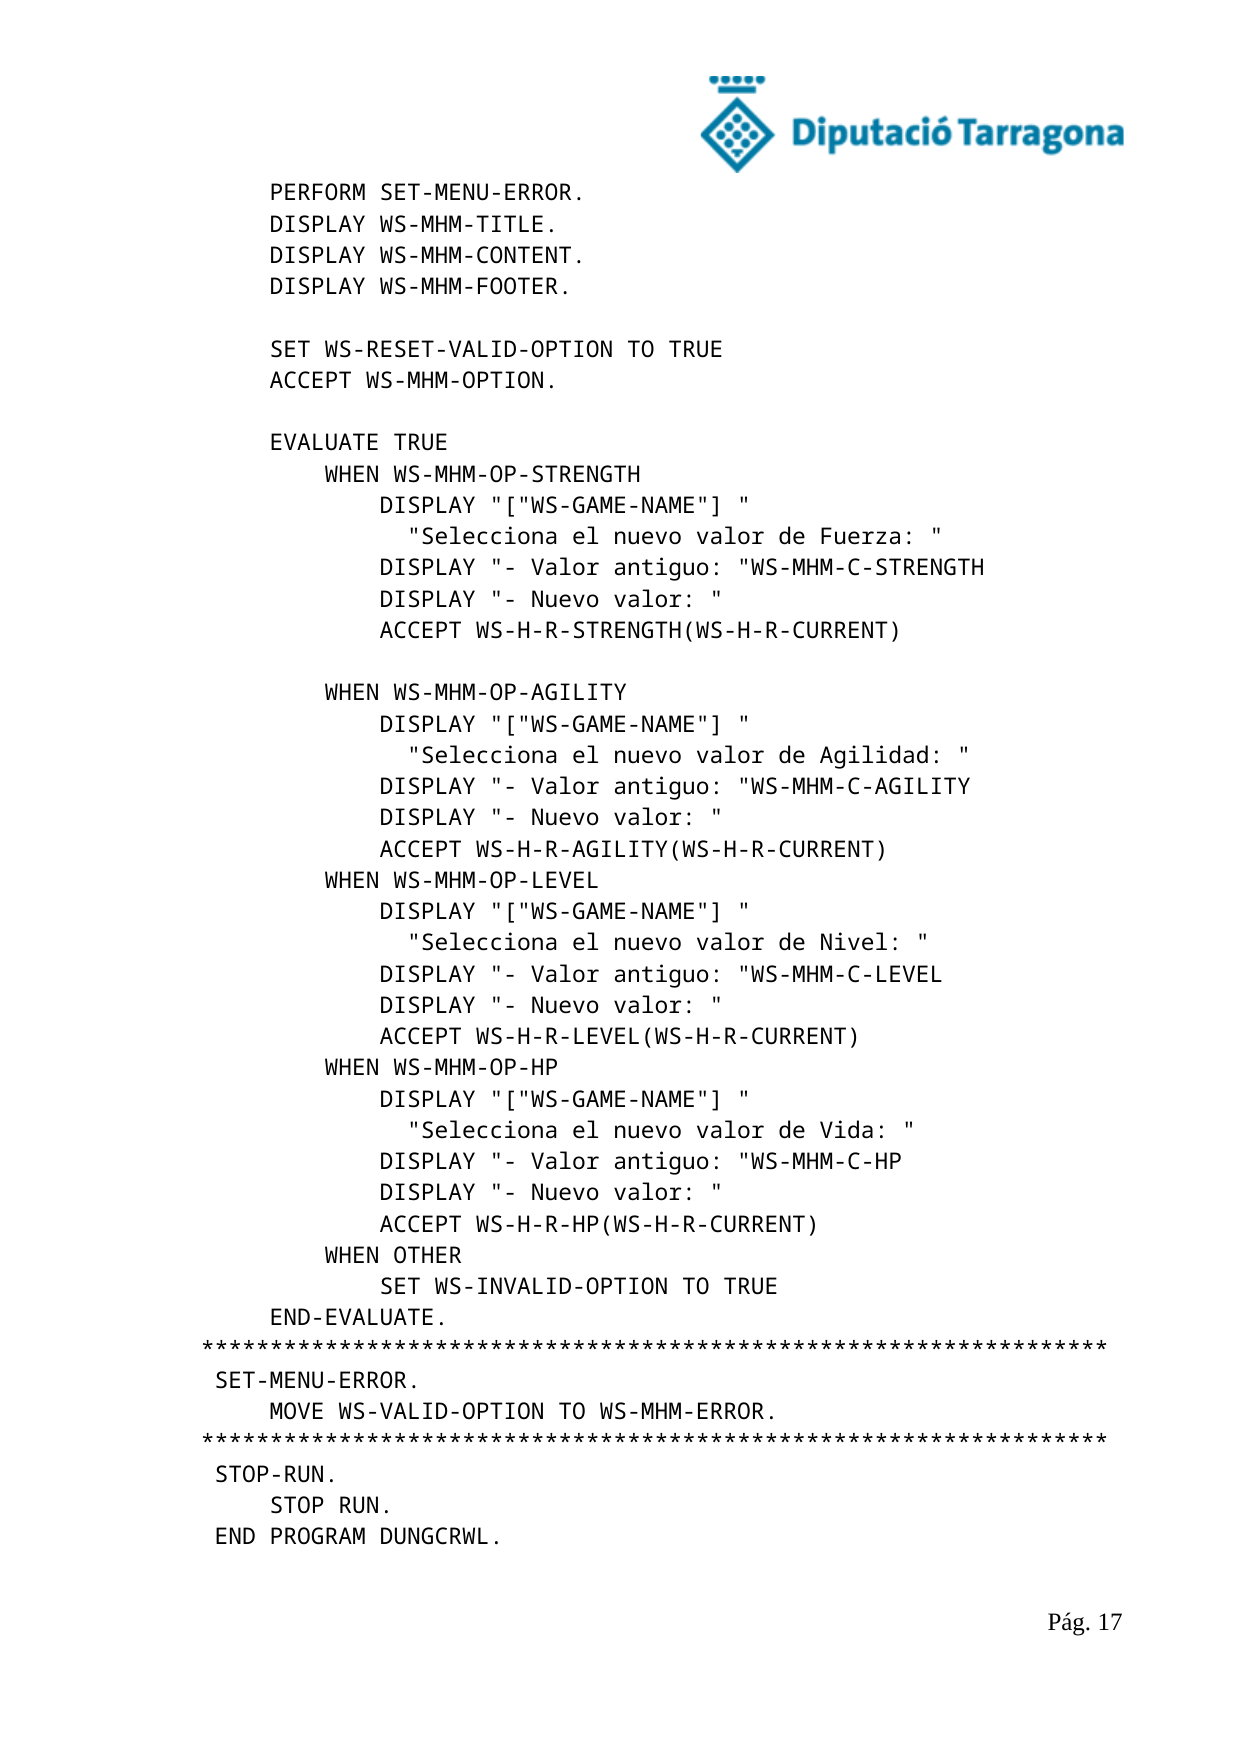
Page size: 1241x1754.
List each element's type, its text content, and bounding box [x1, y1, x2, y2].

text WHEN WS-MHM-OP-HP [118, 1051, 1122, 1083]
text "Selecciona el nuevo valor de Agilidad: " [118, 739, 1122, 770]
text ****************************************************************** [118, 1333, 1122, 1364]
picture [700, 76, 1124, 173]
text ACCEPT WS-H-R-STRENGTH(WS-H-R-CURRENT) [118, 614, 1122, 645]
text ACCEPT WS-MHM-OPTION. [118, 364, 1122, 395]
text DISPLAY "- Valor antiguo: "WS-MHM-C-STRENGTH [118, 551, 1122, 583]
text END-EVALUATE. [118, 1301, 1122, 1333]
text WHEN WS-MHM-OP-STRENGTH [118, 458, 1122, 489]
text "Selecciona el nuevo valor de Vida: " [118, 1114, 1122, 1145]
text SET-MENU-ERROR. [118, 1364, 1122, 1395]
text DISPLAY "["WS-GAME-NAME"] " [118, 708, 1122, 739]
text DISPLAY WS-MHM-TITLE. [118, 208, 1122, 239]
text "Selecciona el nuevo valor de Fuerza: " [118, 520, 1122, 551]
text SET WS-INVALID-OPTION TO TRUE [118, 1270, 1122, 1301]
text ACCEPT WS-H-R-AGILITY(WS-H-R-CURRENT) [118, 833, 1122, 864]
text DISPLAY "- Nuevo valor: " [118, 1176, 1122, 1208]
text STOP RUN. [118, 1489, 1122, 1520]
text DISPLAY "- Nuevo valor: " [118, 583, 1122, 614]
text STOP-RUN. [118, 1458, 1122, 1489]
text WHEN WS-MHM-OP-LEVEL [118, 864, 1122, 895]
text WHEN OTHER [118, 1239, 1122, 1270]
text ACCEPT WS-H-R-HP(WS-H-R-CURRENT) [118, 1208, 1122, 1239]
text MOVE WS-VALID-OPTION TO WS-MHM-ERROR. [118, 1395, 1122, 1426]
text DISPLAY WS-MHM-FOOTER. [118, 270, 1122, 301]
text DISPLAY "["WS-GAME-NAME"] " [118, 489, 1122, 520]
text DISPLAY "- Valor antiguo: "WS-MHM-C-LEVEL [118, 958, 1122, 989]
text "Selecciona el nuevo valor de Nivel: " [118, 926, 1122, 958]
text DISPLAY "- Valor antiguo: "WS-MHM-C-AGILITY [118, 770, 1122, 801]
text DISPLAY "- Nuevo valor: " [118, 801, 1122, 833]
text SET WS-RESET-VALID-OPTION TO TRUE [118, 333, 1122, 364]
text DISPLAY "- Nuevo valor: " [118, 989, 1122, 1020]
text ****************************************************************** [118, 1426, 1122, 1458]
text ACCEPT WS-H-R-LEVEL(WS-H-R-CURRENT) [118, 1020, 1122, 1051]
text DISPLAY WS-MHM-CONTENT. [118, 239, 1122, 270]
text WHEN WS-MHM-OP-AGILITY [118, 676, 1122, 708]
text EVALUATE TRUE [118, 426, 1122, 458]
text DISPLAY "["WS-GAME-NAME"] " [118, 895, 1122, 926]
text DISPLAY "- Valor antiguo: "WS-MHM-C-HP [118, 1145, 1122, 1176]
text END PROGRAM DUNGCRWL. [118, 1520, 1122, 1551]
text DISPLAY "["WS-GAME-NAME"] " [118, 1083, 1122, 1114]
text PERFORM SET-MENU-ERROR. [118, 176, 1122, 208]
